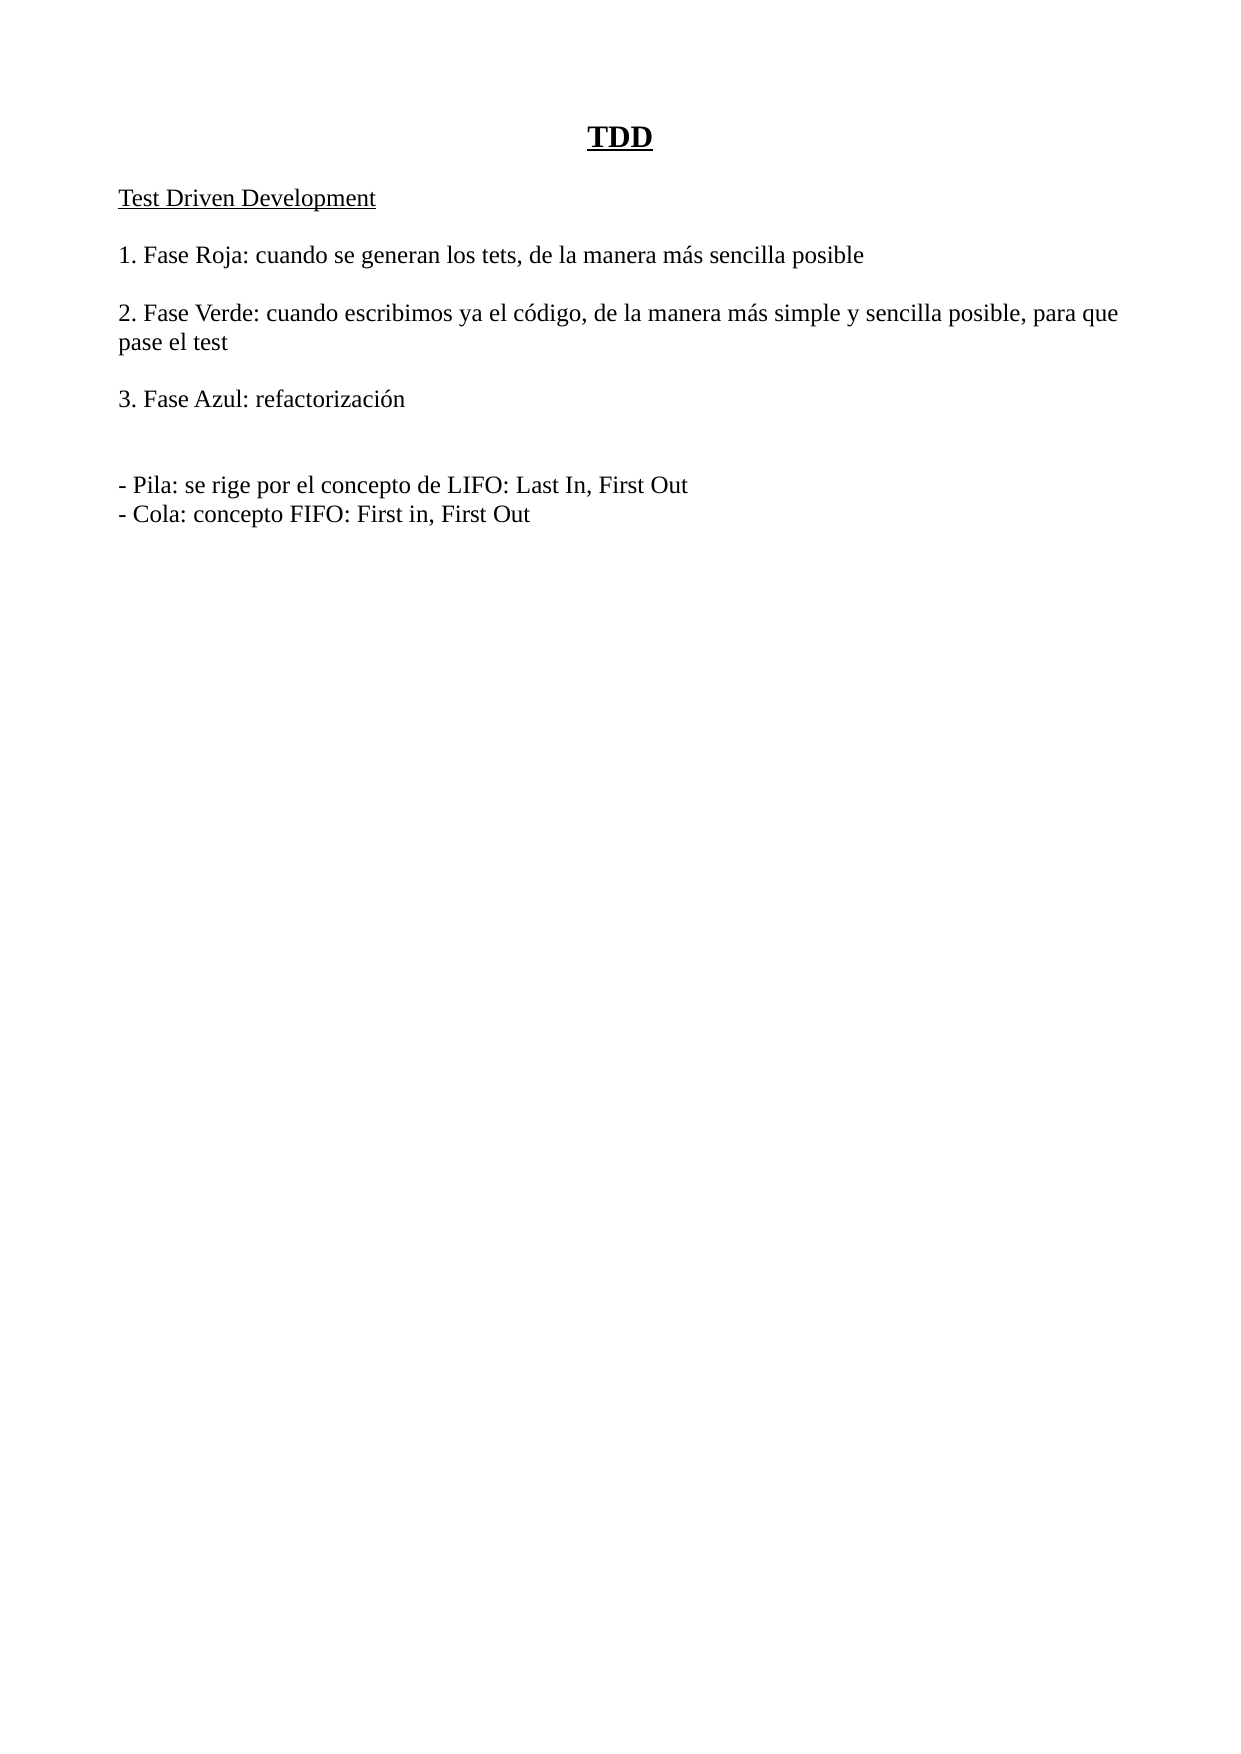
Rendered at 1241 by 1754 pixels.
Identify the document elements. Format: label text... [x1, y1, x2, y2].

text - Pila: se rige por el concepto de LIFO: Last In, First Out [118, 470, 1122, 499]
text TDD [118, 118, 1122, 154]
text 2. Fase Verde: cuando escribimos ya el código, de la manera más simple y sencilla posible, para que pase el test [118, 298, 1122, 355]
text - Cola: concepto FIFO: First in, First Out [118, 499, 1122, 528]
text 3. Fase Azul: refactorización [118, 384, 1122, 413]
text Test Driven Development [118, 183, 1122, 212]
text 1. Fase Roja: cuando se generan los tets, de la manera más sencilla posible [118, 240, 1122, 269]
